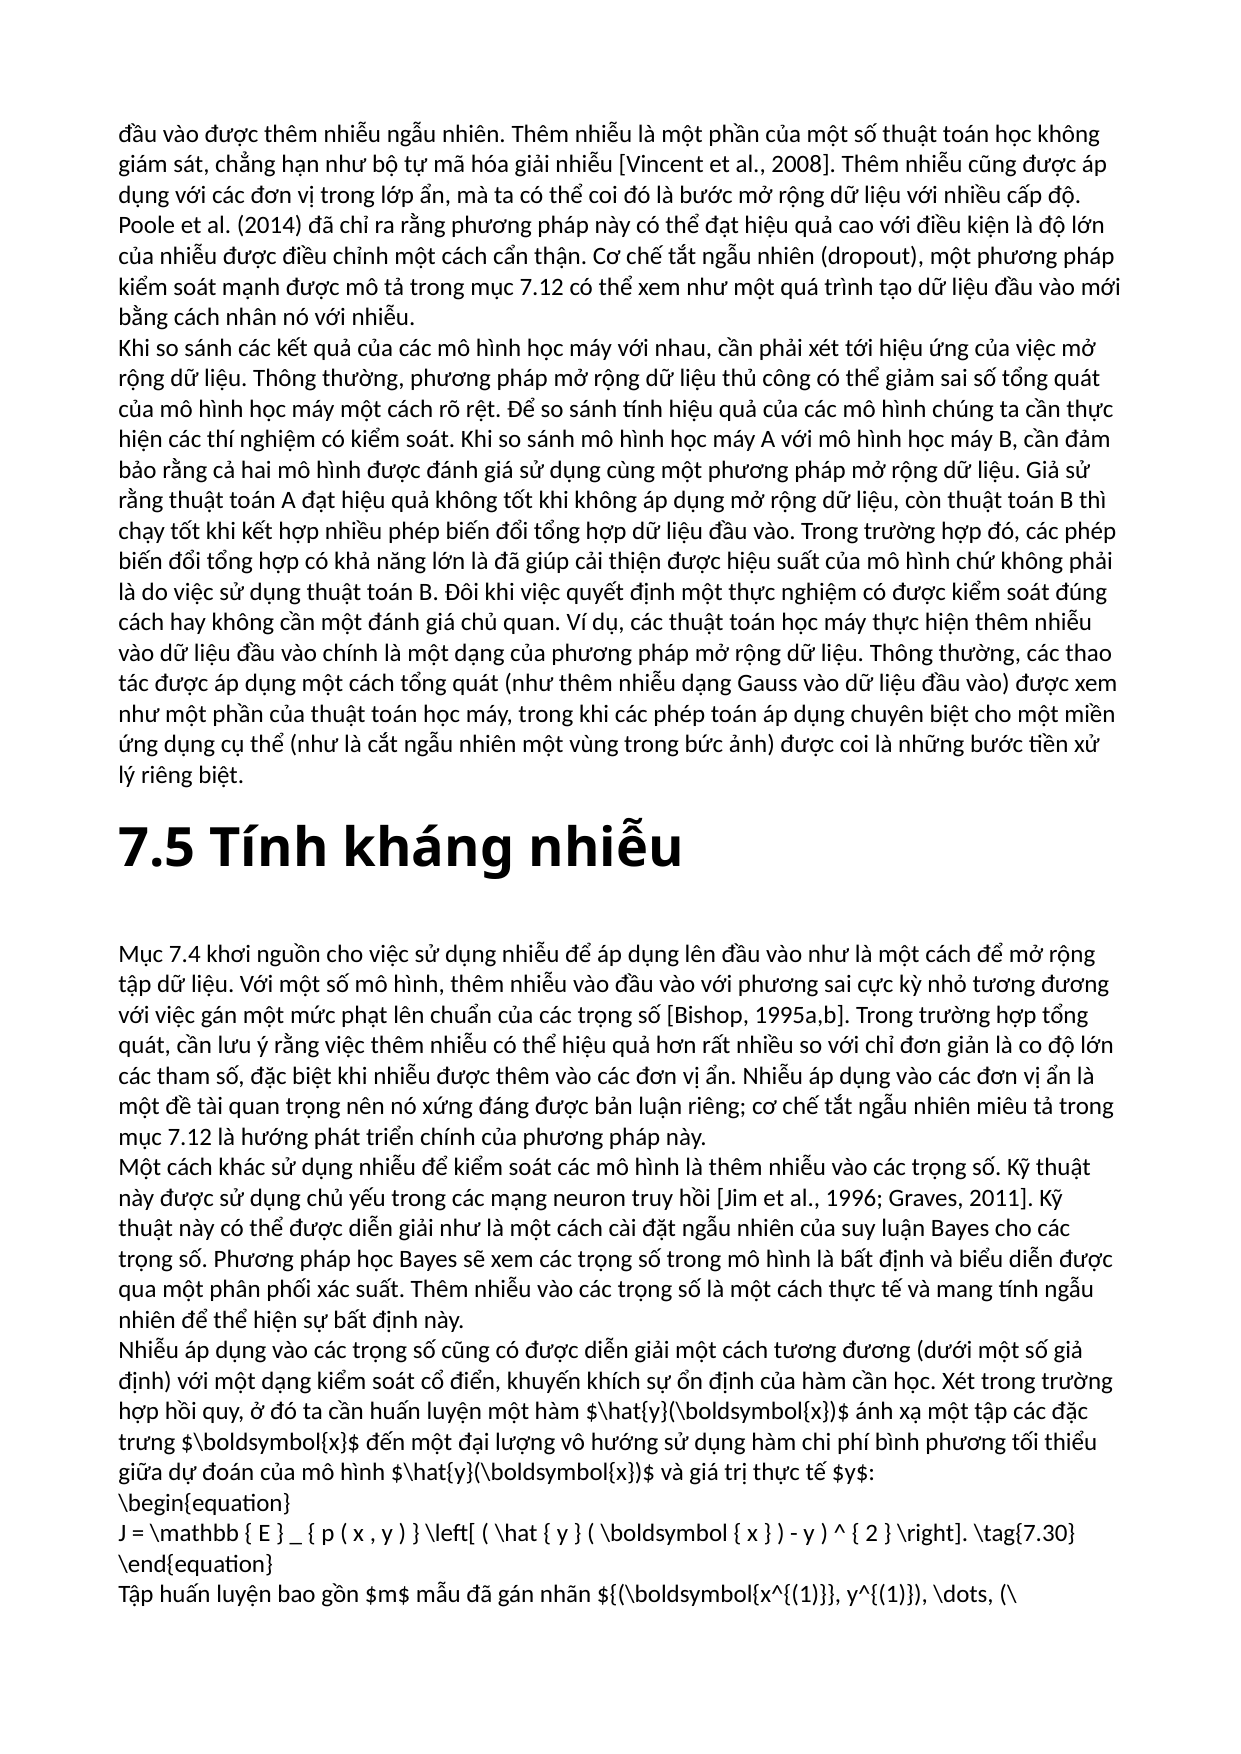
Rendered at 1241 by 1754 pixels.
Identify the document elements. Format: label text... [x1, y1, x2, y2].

text J = \mathbb { E } _ { p ( x , y ) } \left[ ( \hat { y } ( \boldsymbol { x } ) - y ) ^ { 2 } \right]. \tag{7.30} [118, 1518, 1122, 1548]
text đầu vào được thêm nhiễu ngẫu nhiên. Thêm nhiễu là một phần của một số thuật toán học không giám sát, chẳng hạn như bộ tự mã hóa giải nhiễu [Vincent et al., 2008]. Thêm nhiễu cũng được áp dụng với các đơn vị trong lớp ẩn, mà ta có thể coi đó là bước mở rộng dữ liệu với nhiều cấp độ. Poole et al. (2014) đã chỉ ra rằng phương pháp này có thể đạt hiệu quả cao với điều kiện là độ lớn của nhiễu được điều chỉnh một cách cẩn thận. Cơ chế tắt ngẫu nhiên (dropout), một phương pháp kiểm soát mạnh được mô tả trong mục 7.12 có thể xem như một quá trình tạo dữ liệu đầu vào mới bằng cách nhân nó với nhiễu. [118, 118, 1122, 332]
text Tập huấn luyện bao gồn $m$ mẫu đã gán nhãn ${(\boldsymbol{x^{(1)}}, y^{(1)}), \dots, (\ [118, 1579, 1122, 1609]
text Một cách khác sử dụng nhiễu để kiểm soát các mô hình là thêm nhiễu vào các trọng số. Kỹ thuật này được sử dụng chủ yếu trong các mạng neuron truy hồi [Jim et al., 1996; Graves, 2011]. Kỹ thuật này có thể được diễn giải như là một cách cài đặt ngẫu nhiên của suy luận Bayes cho các trọng số. Phương pháp học Bayes sẽ xem các trọng số trong mô hình là bất định và biểu diễn được qua một phân phối xác suất. Thêm nhiễu vào các trọng số là một cách thực tế và mang tính ngẫu nhiên để thể hiện sự bất định này. [118, 1151, 1122, 1334]
text Nhiễu áp dụng vào các trọng số cũng có được diễn giải một cách tương đương (dưới một số giả định) với một dạng kiểm soát cổ điển, khuyến khích sự ổn định của hàm cần học. Xét trong trường hợp hồi quy, ở đó ta cần huấn luyện một hàm $\hat{y}(\boldsymbol{x})$ ánh xạ một tập các đặc trưng $\boldsymbol{x}$ đến một đại lượng vô hướng sử dụng hàm chi phí bình phương tối thiểu giữa dự đoán của mô hình $\hat{y}(\boldsymbol{x})$ và giá trị thực tế $y$: [118, 1334, 1122, 1487]
subtitle 7.5 Tính kháng nhiễu [118, 808, 1122, 882]
text Mục 7.4 khơi nguồn cho việc sử dụng nhiễu để áp dụng lên đầu vào như là một cách để mở rộng tập dữ liệu. Với một số mô hình, thêm nhiễu vào đầu vào với phương sai cực kỳ nhỏ tương đương với việc gán một mức phạt lên chuẩn của các trọng số [Bishop, 1995a,b]. Trong trường hợp tổng quát, cần lưu ý rằng việc thêm nhiễu có thể hiệu quả hơn rất nhiều so với chỉ đơn giản là co độ lớn các tham số, đặc biệt khi nhiễu được thêm vào các đơn vị ẩn. Nhiễu áp dụng vào các đơn vị ẩn là một đề tài quan trọng nên nó xứng đáng được bản luận riêng; cơ chế tắt ngẫu nhiên miêu tả trong mục 7.12 là hướng phát triển chính của phương pháp này. [118, 938, 1122, 1151]
text \begin{equation} [118, 1487, 1122, 1518]
text \end{equation} [118, 1548, 1122, 1579]
text Khi so sánh các kết quả của các mô hình học máy với nhau, cần phải xét tới hiệu ứng của việc mở rộng dữ liệu. Thông thường, phương pháp mở rộng dữ liệu thủ công có thể giảm sai số tổng quát của mô hình học máy một cách rõ rệt. Để so sánh tính hiệu quả của các mô hình chúng ta cần thực hiện các thí nghiệm có kiểm soát. Khi so sánh mô hình học máy A với mô hình học máy B, cần đảm bảo rằng cả hai mô hình được đánh giá sử dụng cùng một phương pháp mở rộng dữ liệu. Giả sử rằng thuật toán A đạt hiệu quả không tốt khi không áp dụng mở rộng dữ liệu, còn thuật toán B thì chạy tốt khi kết hợp nhiều phép biến đổi tổng hợp dữ liệu đầu vào. Trong trường hợp đó, các phép biến đổi tổng hợp có khả năng lớn là đã giúp cải thiện được hiệu suất của mô hình chứ không phải là do việc sử dụng thuật toán B. Đôi khi việc quyết định một thực nghiệm có được kiểm soát đúng cách hay không cần một đánh giá chủ quan. Ví dụ, các thuật toán học máy thực hiện thêm nhiễu vào dữ liệu đầu vào chính là một dạng của phương pháp mở rộng dữ liệu. Thông thường, các thao tác được áp dụng một cách tổng quát (như thêm nhiễu dạng Gauss vào dữ liệu đầu vào) được xem như một phần của thuật toán học máy, trong khi các phép toán áp dụng chuyên biệt cho một miền ứng dụng cụ thể (như là cắt ngẫu nhiên một vùng trong bức ảnh) được coi là những bước tiền xử lý riêng biệt. [118, 332, 1122, 789]
